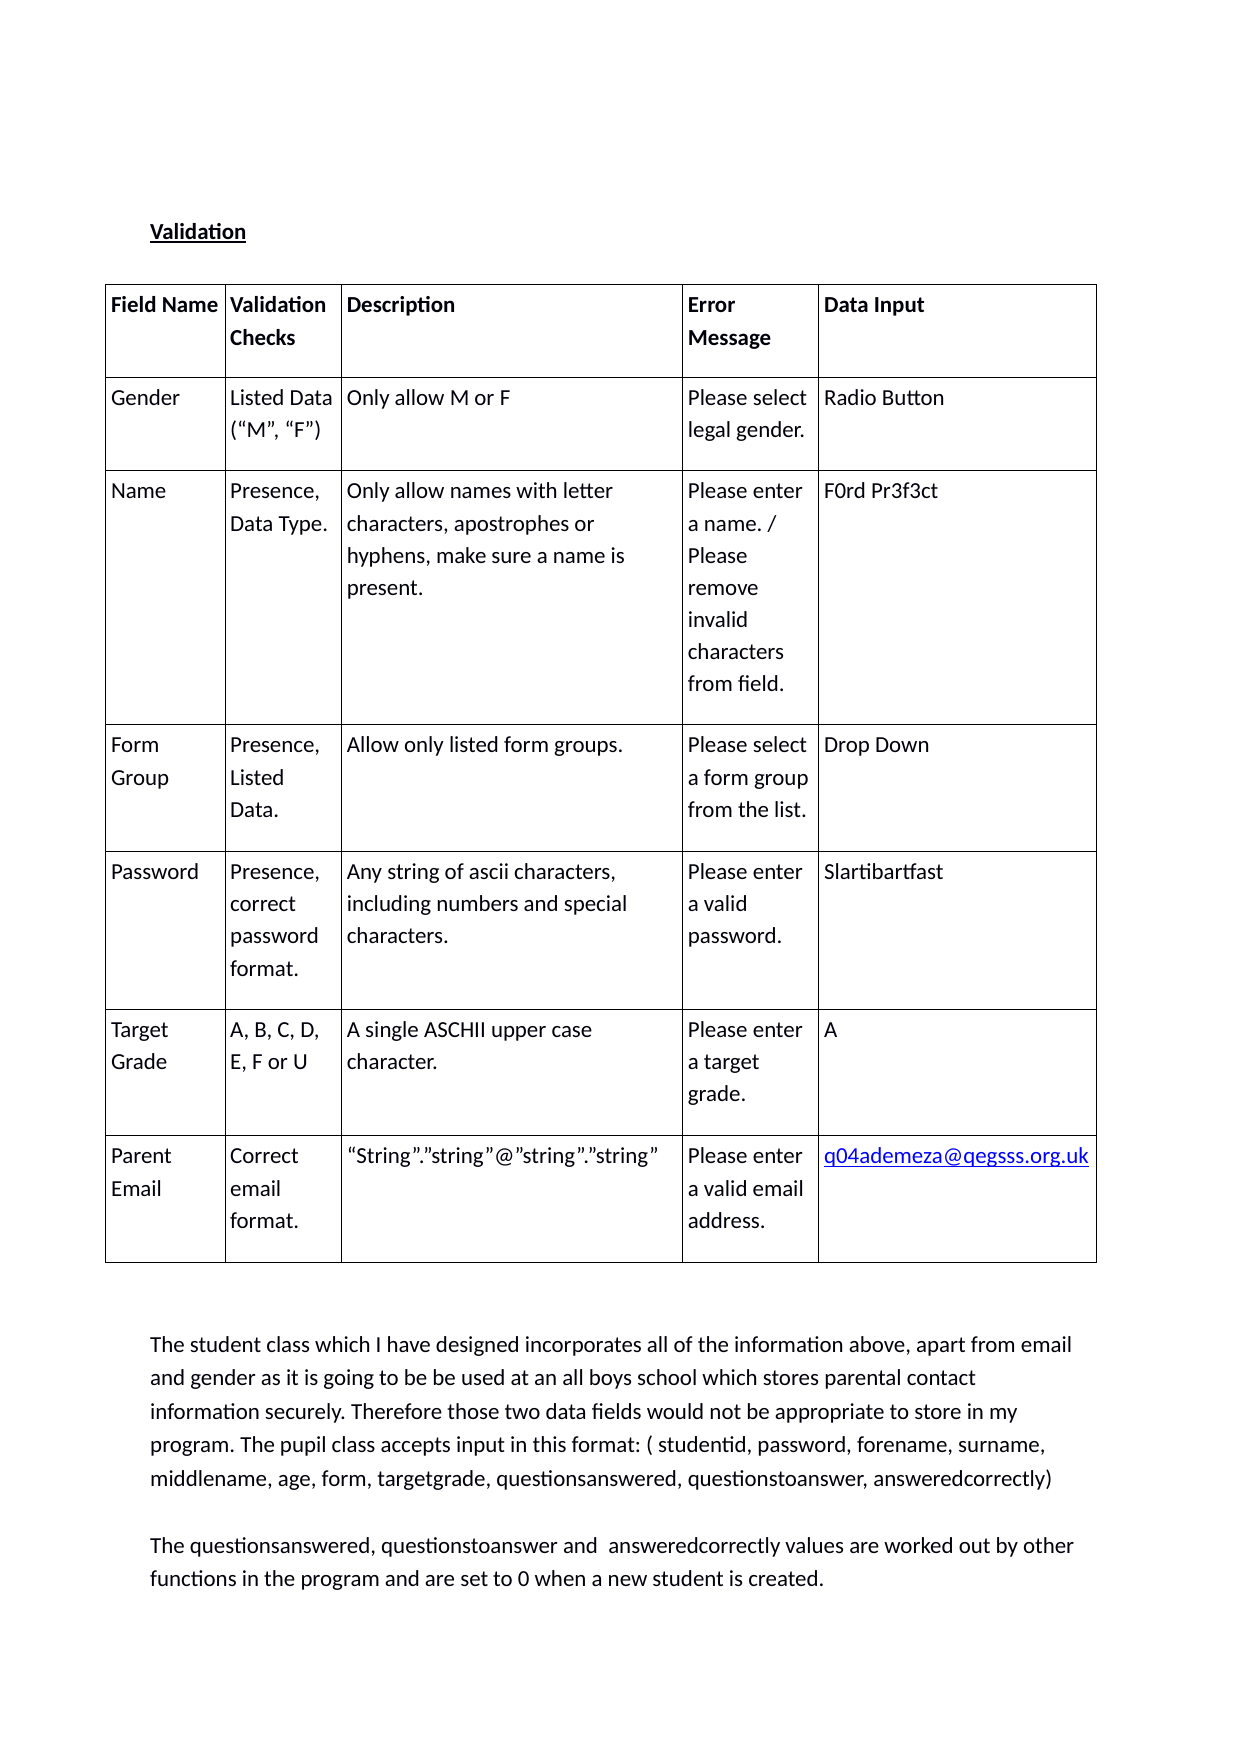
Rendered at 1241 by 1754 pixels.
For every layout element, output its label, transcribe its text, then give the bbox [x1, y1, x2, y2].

table_header Process [399, 882, 649, 949]
table_cell Add Student [399, 1081, 649, 1148]
table_cell Question stored successfully. [902, 951, 1157, 1014]
table_cell Correct email format. [226, 151, 341, 277]
table_cell Question Data [139, 951, 398, 1014]
table_cell Retrieve from Pupil Database, send answer to student database. [650, 1217, 901, 1329]
table_header Storage [650, 882, 901, 949]
table_cell Set Question [399, 1149, 649, 1216]
table_cell Answer Question [399, 1217, 649, 1329]
table_cell Store Question [399, 951, 649, 1014]
table_cell Student Answer [139, 1217, 398, 1329]
table_cell “String”.”string”@”string”.”string” [342, 151, 682, 277]
table_header Output [902, 882, 1157, 949]
text The student class which I have designed incorporates all of the information above, apart from email and gender as it is going to be be used at an all boys school which stores parental contact information securely. Therefore those two data fields would not be appropriate to store in my program. The pupil class accepts input in this format: ( studentid, password, forename, surname, middlename, age, form, targetgrade, questionsanswered, questionstoanswer, answeredcorrectly) [150, 344, 1090, 507]
table_header Input [139, 882, 398, 949]
table_cell Answer Question [399, 1016, 649, 1079]
table_cell Question Answer. [902, 1016, 1157, 1079]
table_cell Question Database [650, 951, 901, 1014]
table_cell Questions sent to Pupil [902, 1149, 1157, 1216]
table_cell Student/Teacher Password [139, 1330, 398, 1442]
table_cell Pupil Database [650, 1081, 901, 1148]
text To track a students’ performance, when they answer questions the percentage() findgrade() functions take their answered questions and find out if they are keeping to their current target grade. [150, 613, 1090, 674]
table_cell Log In [399, 1330, 649, 1442]
table_cell Question Database [650, 1016, 901, 1079]
table_cell Pupil Data stored successfully. [902, 1081, 1157, 1148]
table_cell Logged in as “person” OR Username password combination is incorrect. [902, 1330, 1157, 1442]
table_cell Question ID, Student ID [139, 1149, 398, 1216]
text Record Structure [150, 1511, 1090, 1538]
text Overall System Design [150, 781, 1090, 808]
table_cell Pupil Database [650, 1149, 901, 1216]
table_cell Please enter a valid email address. [683, 151, 818, 277]
table_cell Retrieve from Pupil / Teacher Database [650, 1330, 901, 1442]
table_cell q04ademeza@qegsss.org.uk [819, 151, 1096, 277]
table_cell Student Data [139, 1081, 398, 1148]
table_cell Question Data [139, 1016, 398, 1079]
table_cell Question answered in/correctly. OR Answer Sent. [902, 1217, 1157, 1329]
text The questionsanswered, questionstoanswer and answeredcorrectly values are worked out by other functions in the program and are set to 0 when a new student is created. [150, 546, 1090, 607]
table_cell Parent Email [106, 151, 225, 277]
